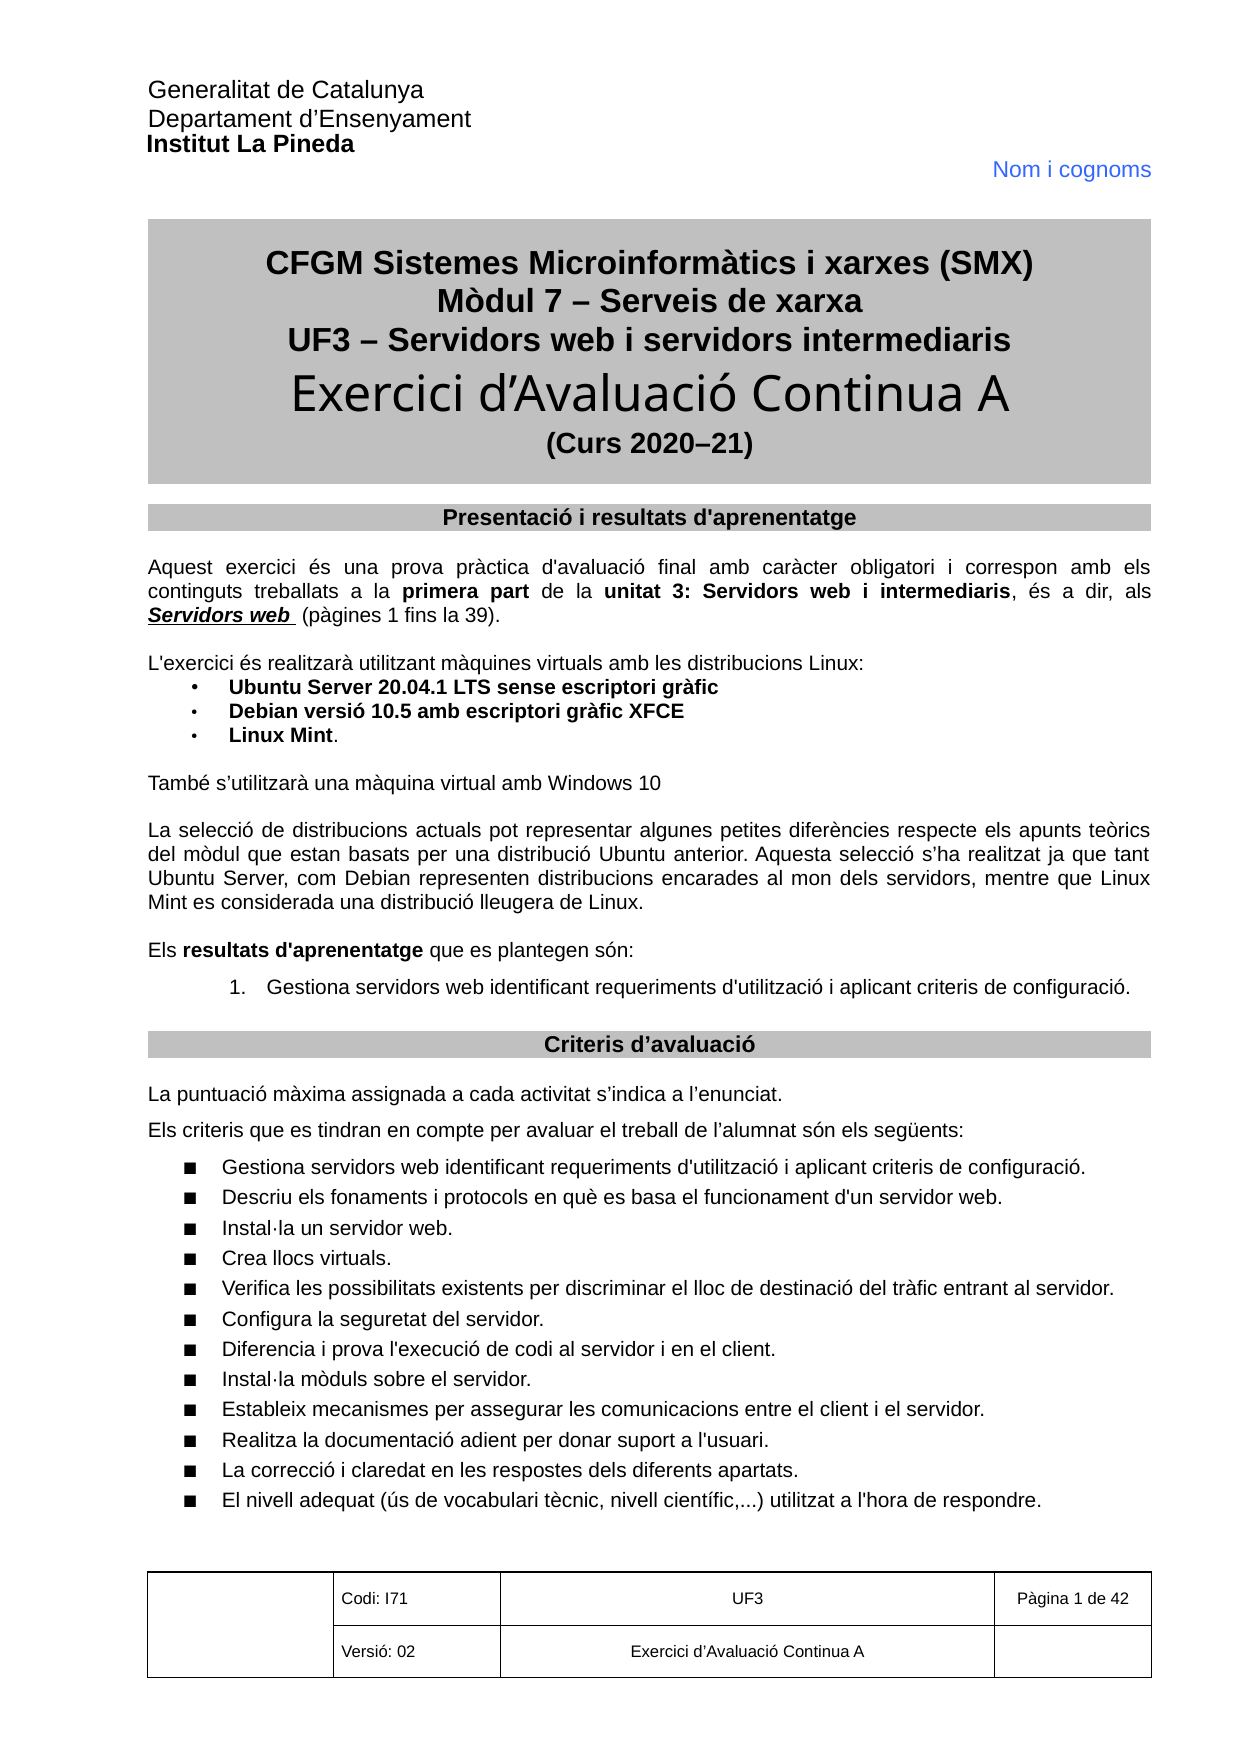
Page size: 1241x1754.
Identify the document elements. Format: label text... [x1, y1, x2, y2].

text Aquest exercici és una prova pràctica d'avaluació final amb caràcter obligatori i correspon amb els continguts treballats a la primera part de la unitat 3: Servidors web i intermediaris, és a dir, als Servidors web (pàgines 1 fins la 39). [148, 555, 1151, 627]
text Presentació i resultats d'aprenentatge [148, 504, 1151, 531]
list Estableix mecanismes per assegurar les comunicacions entre el client i el servidor. [184, 1397, 1151, 1421]
text La selecció de distribucions actuals pot representar algunes petites diferències respecte els apunts teòrics del mòdul que estan basats per una distribució Ubuntu anterior. Aquesta selecció s’ha realitzat ja que tant Ubuntu Server, com Debian representen distribucions encarades al mon dels servidors, mentre que Linux Mint es considerada una distribució lleugera de Linux. [148, 818, 1151, 914]
list Crea llocs virtuals. [184, 1246, 1151, 1270]
list Gestiona servidors web identificant requeriments d'utilització i aplicant criteris de configuració. [229, 974, 1151, 998]
text (Curs 2020–21) [148, 426, 1151, 460]
text Criteris d’avaluació [148, 1031, 1151, 1058]
subtitle Mòdul 7 – Serveis de xarxa [148, 281, 1151, 320]
list Instal·la mòduls sobre el servidor. [184, 1367, 1151, 1391]
list El nivell adequat (ús de vocabulari tècnic, nivell científic,...) utilitzat a l'hora de respondre. [184, 1488, 1151, 1512]
text També s’utilitzarà una màquina virtual amb Windows 10 [148, 770, 1151, 794]
text La puntuació màxima assignada a cada activitat s’indica a l’enunciat. [148, 1082, 1151, 1106]
list Realitza la documentació adient per donar suport a l'usuari. [184, 1428, 1151, 1452]
text Els resultats d'aprenentatge que es plantegen són: [148, 938, 1151, 962]
text L'exercici és realitzarà utilitzant màquines virtuals amb les distribucions Linux: [148, 651, 1151, 674]
text Exercici d’Avaluació Continua A [148, 358, 1151, 426]
list Diferencia i prova l'execució de codi al servidor i en el client. [184, 1337, 1151, 1361]
list Instal·la un servidor web. [184, 1215, 1151, 1239]
list Linux Mint. [191, 722, 1151, 746]
list Descriu els fonaments i protocols en què es basa el funcionament d'un servidor web. [184, 1185, 1151, 1209]
list Ubuntu Server 20.04.1 LTS sense escriptori gràfic [191, 674, 1151, 698]
list La correcció i claredat en les respostes dels diferents apartats. [184, 1458, 1151, 1482]
list Configura la seguretat del servidor. [184, 1306, 1151, 1330]
list Debian versió 10.5 amb escriptori gràfic XFCE [191, 698, 1151, 722]
list Gestiona servidors web identificant requeriments d'utilització i aplicant criteris de configuració. [184, 1155, 1151, 1179]
subtitle CFGM Sistemes Microinformàtics i xarxes (SMX) [148, 243, 1151, 281]
subtitle UF3 – Servidors web i servidors intermediaris [148, 320, 1151, 358]
text Els criteris que es tindran en compte per avaluar el treball de l’alumnat són els següents: [148, 1118, 1151, 1142]
list Verifica les possibilitats existents per discriminar el lloc de destinació del tràfic entrant al servidor. [184, 1276, 1151, 1300]
